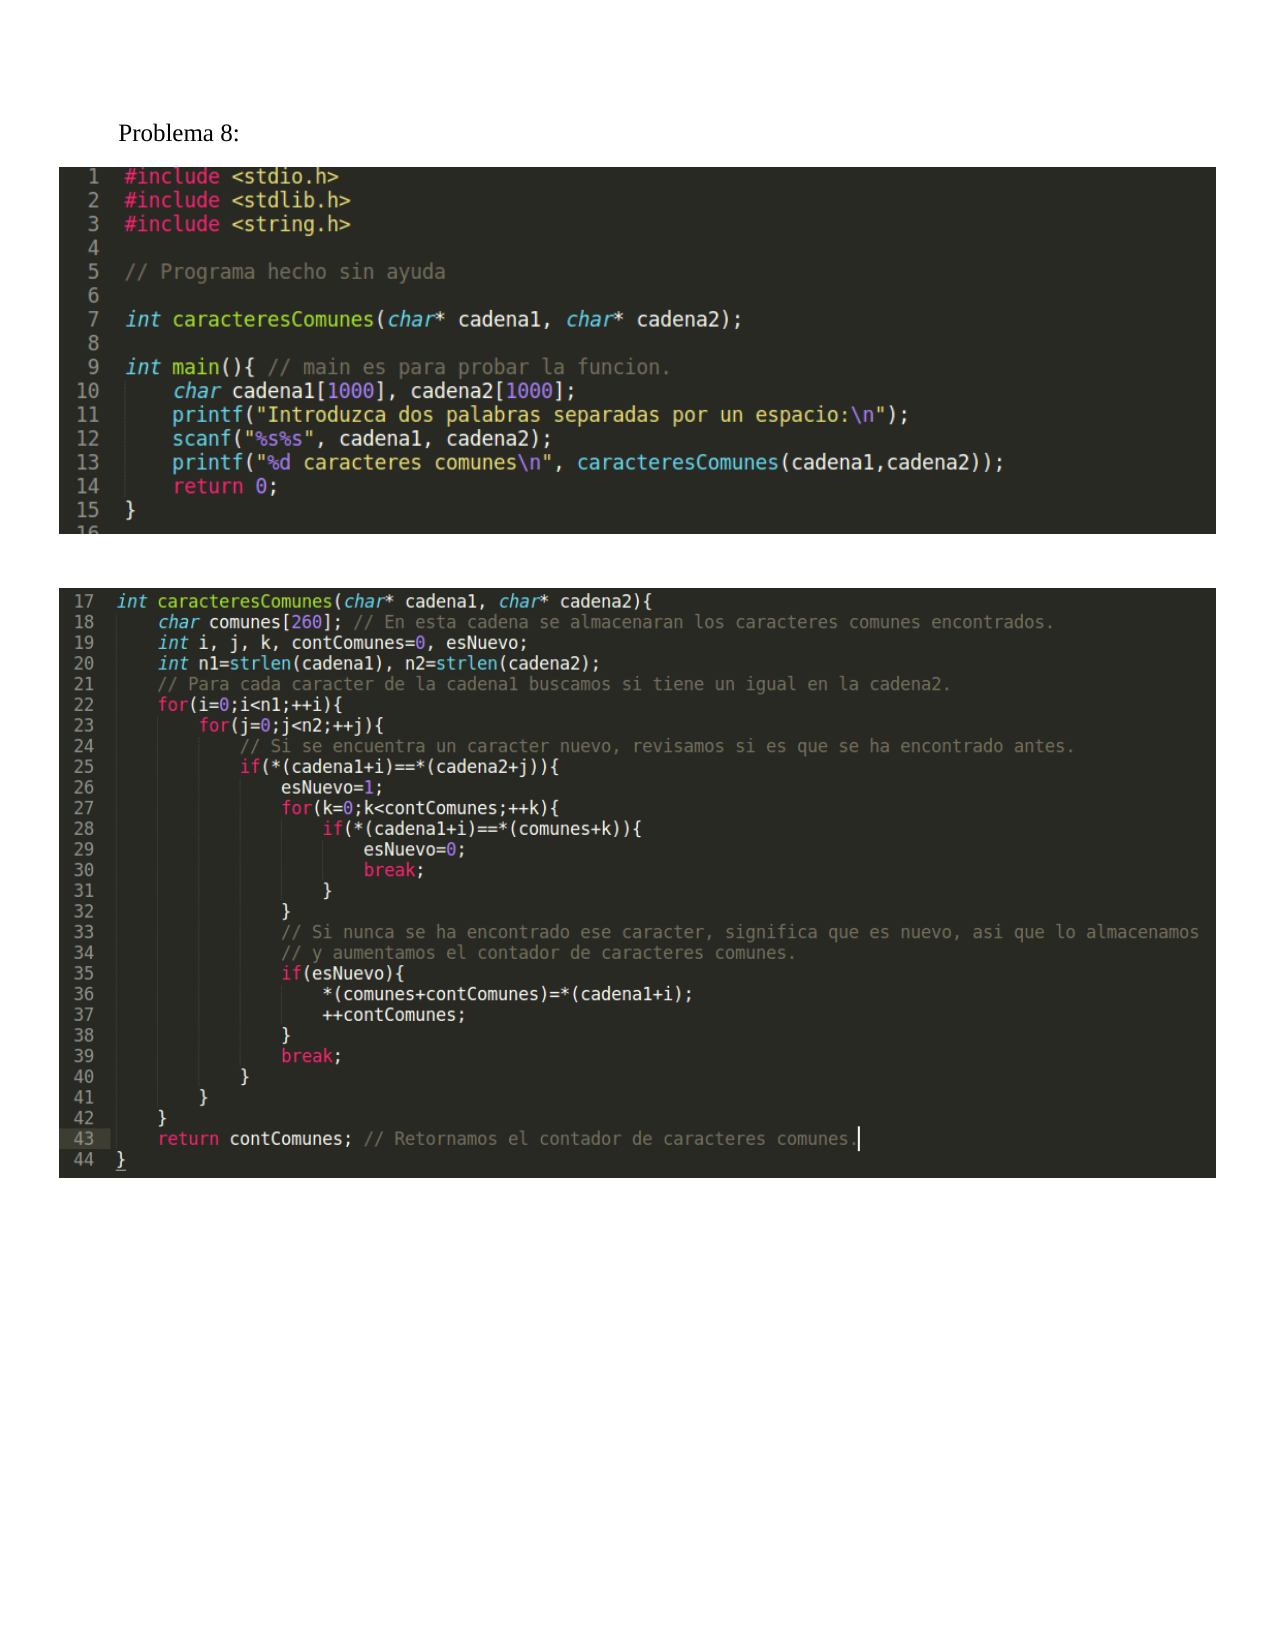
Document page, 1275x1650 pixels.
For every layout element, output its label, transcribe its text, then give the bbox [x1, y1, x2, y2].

picture [59, 588, 1216, 1178]
picture [59, 167, 1216, 534]
text Problema 8: [118, 118, 1157, 147]
